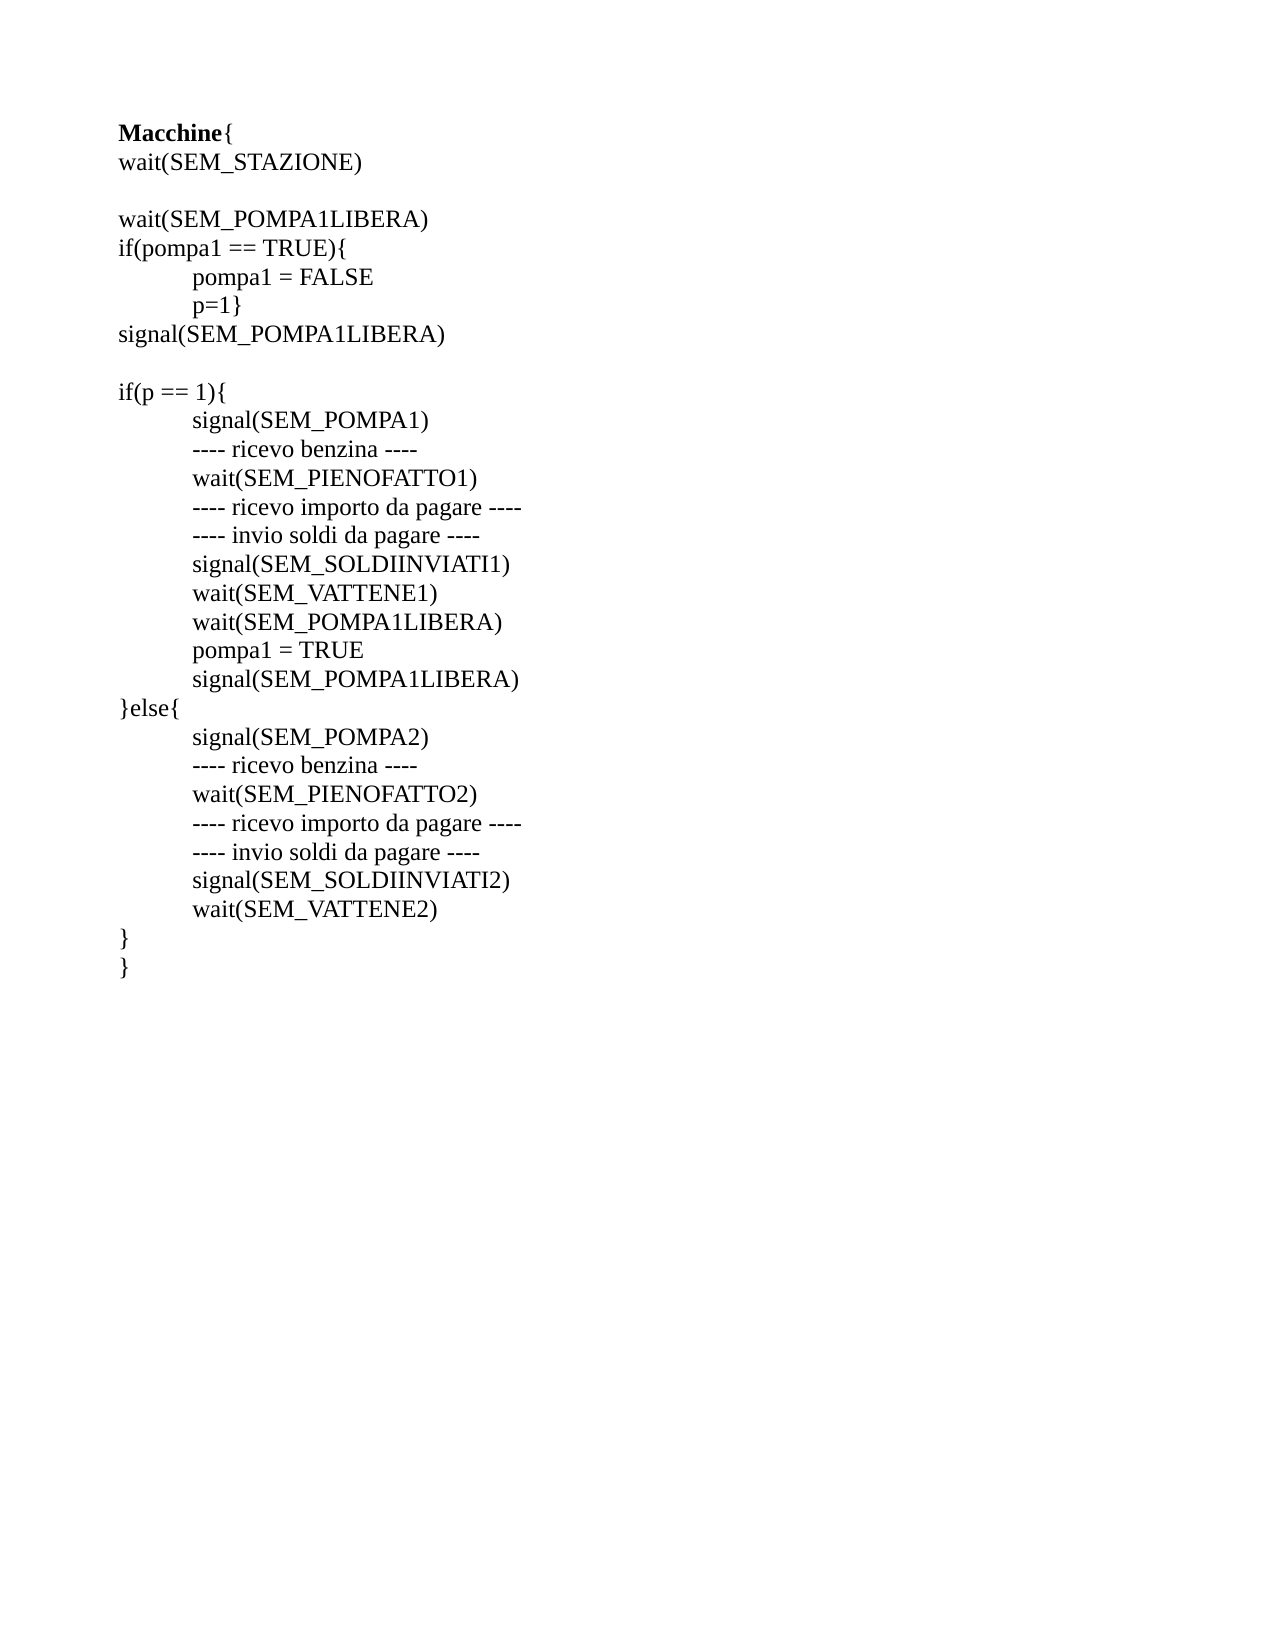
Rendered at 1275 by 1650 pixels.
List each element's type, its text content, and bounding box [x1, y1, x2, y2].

text wait(SEM_VATTENE2) [118, 894, 1157, 923]
text p=1} [118, 291, 1157, 319]
text } [118, 952, 1157, 981]
text pompa1 = TRUE [118, 636, 1157, 664]
text signal(SEM_POMPA1) [118, 406, 1157, 434]
text } [118, 923, 1157, 952]
text signal(SEM_POMPA1LIBERA) [118, 664, 1157, 693]
text ---- invio soldi da pagare ---- [118, 837, 1157, 866]
text Macchine{ [118, 118, 1157, 147]
text ---- invio soldi da pagare ---- [118, 521, 1157, 549]
text wait(SEM_VATTENE1) [118, 578, 1157, 607]
text ---- ricevo benzina ---- [118, 751, 1157, 779]
text wait(SEM_POMPA1LIBERA) [118, 607, 1157, 636]
text if(pompa1 == TRUE){ [118, 233, 1157, 262]
text wait(SEM_STAZIONE) [118, 147, 1157, 176]
text signal(SEM_SOLDIINVIATI1) [118, 549, 1157, 578]
text ---- ricevo importo da pagare ---- [118, 492, 1157, 521]
text signal(SEM_POMPA1LIBERA) [118, 319, 1157, 348]
text signal(SEM_POMPA2) [118, 722, 1157, 751]
text ---- ricevo importo da pagare ---- [118, 808, 1157, 837]
text wait(SEM_PIENOFATTO2) [118, 779, 1157, 808]
text }else{ [118, 693, 1157, 722]
text wait(SEM_PIENOFATTO1) [118, 463, 1157, 492]
text signal(SEM_SOLDIINVIATI2) [118, 866, 1157, 894]
text ---- ricevo benzina ---- [118, 434, 1157, 463]
text wait(SEM_POMPA1LIBERA) [118, 204, 1157, 233]
text if(p == 1){ [118, 377, 1157, 406]
text pompa1 = FALSE [118, 262, 1157, 291]
